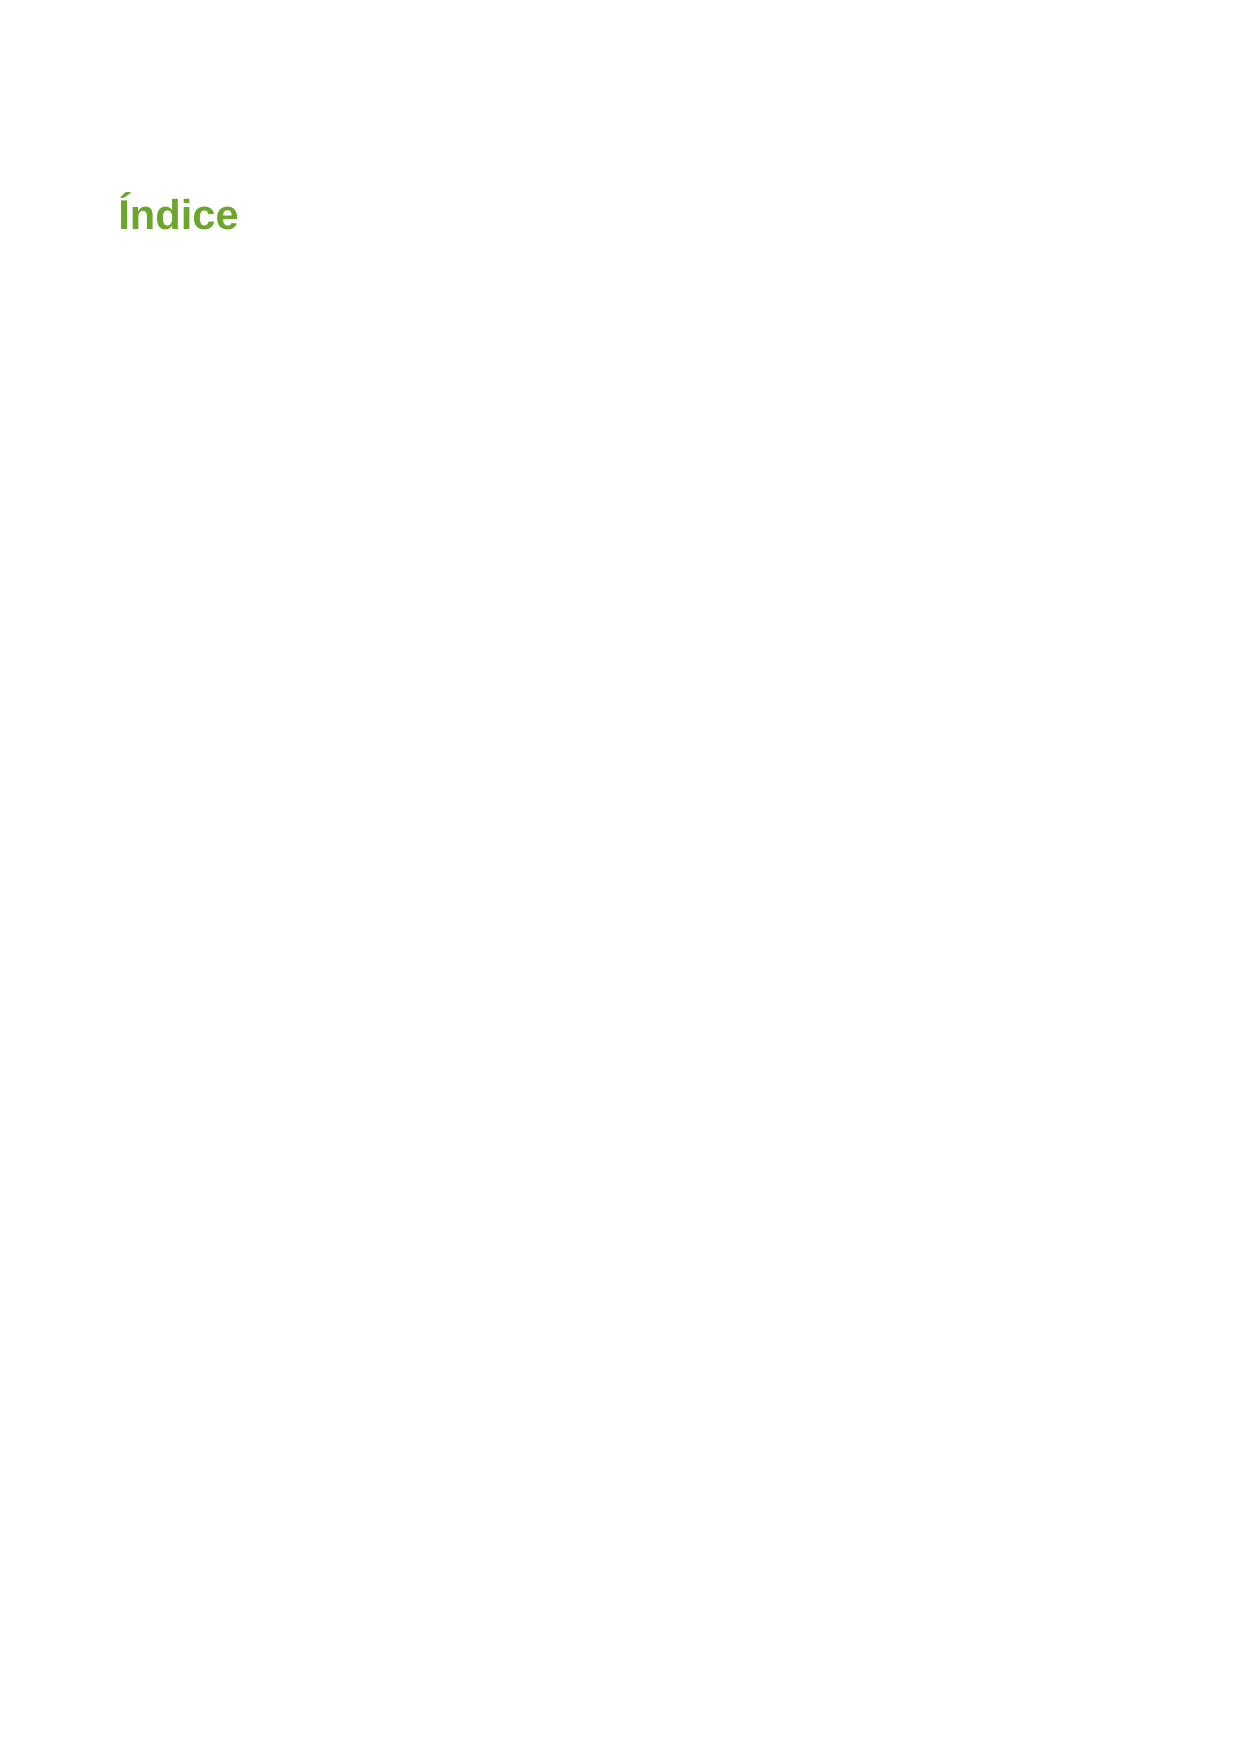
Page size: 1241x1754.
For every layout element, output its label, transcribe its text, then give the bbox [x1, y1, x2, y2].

text Índice [118, 190, 1122, 238]
